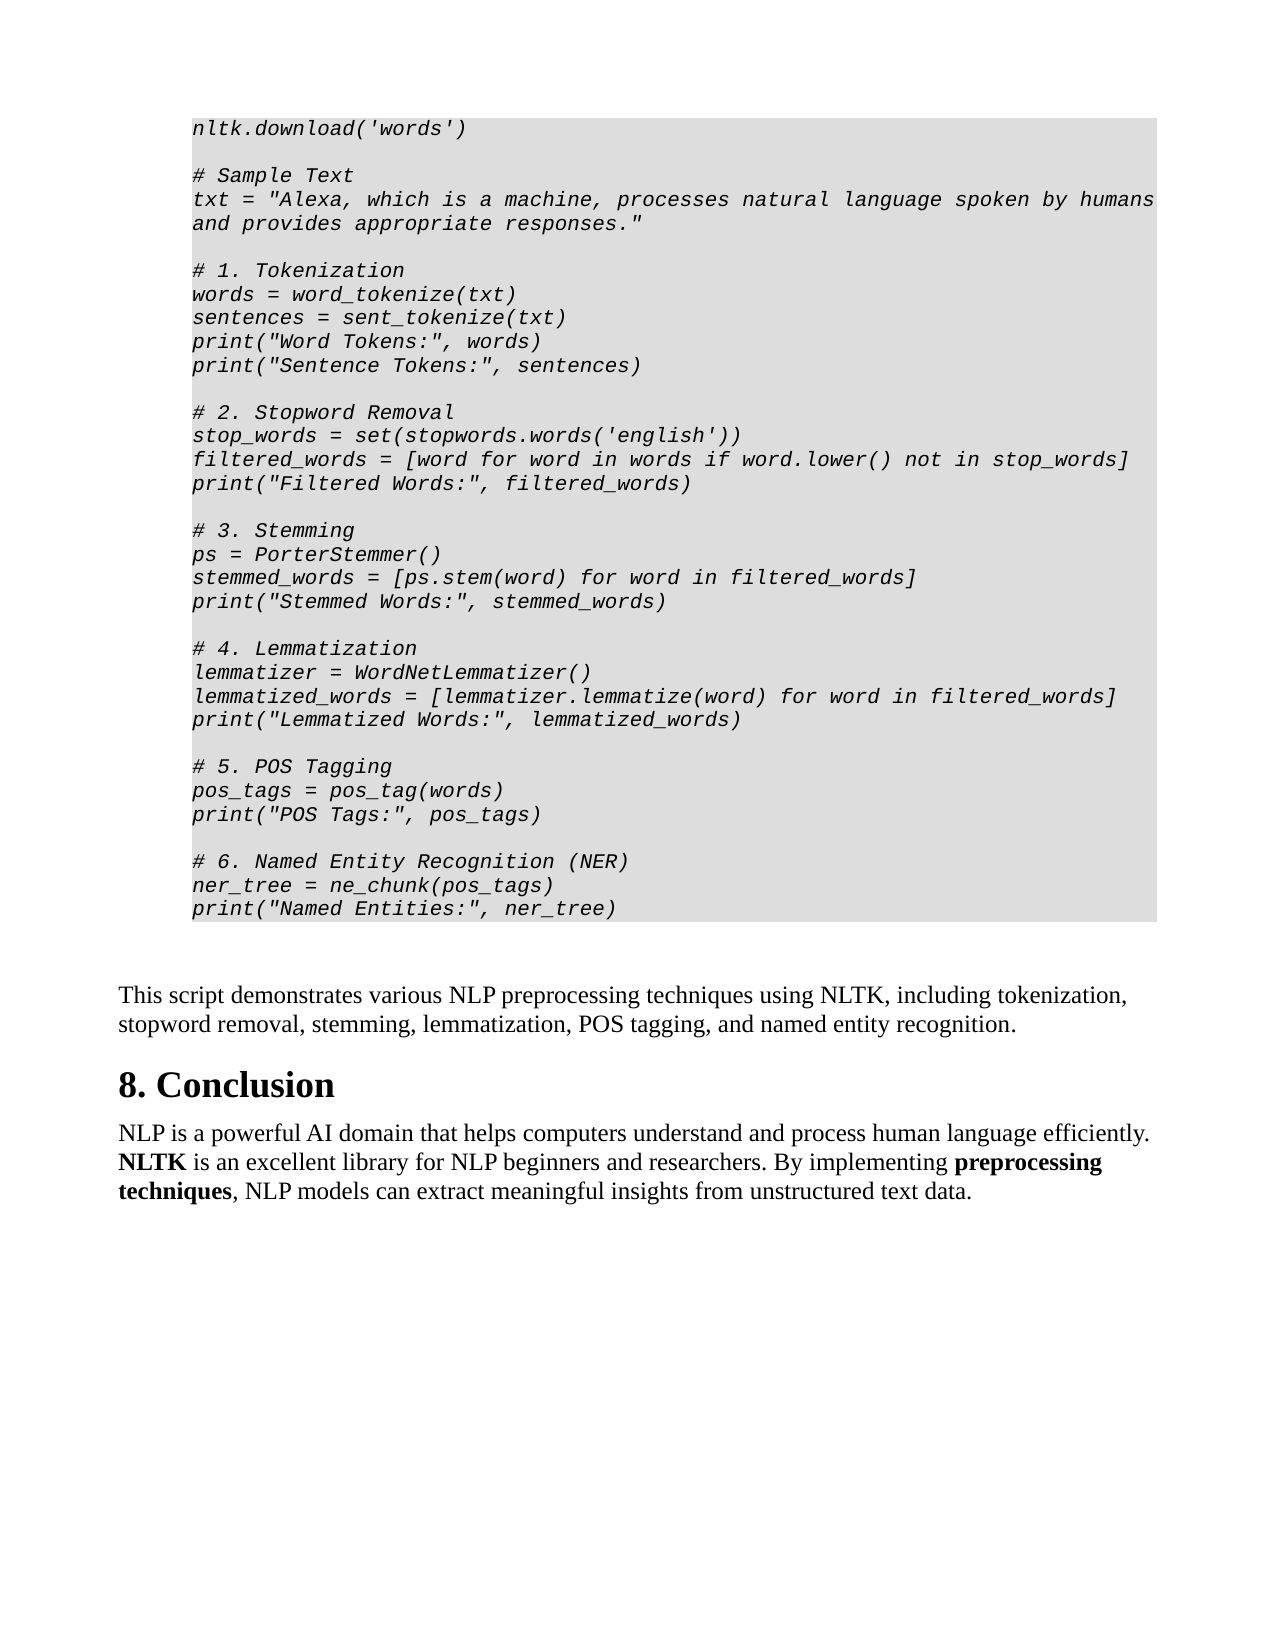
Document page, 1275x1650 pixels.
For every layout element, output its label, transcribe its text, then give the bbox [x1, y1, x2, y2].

text This script demonstrates various NLP preprocessing techniques using NLTK, including tokenization, stopword removal, stemming, lemmatization, POS tagging, and named entity recognition. [118, 980, 1157, 1038]
text filtered_words = [word for word in words if word.lower() not in stop_words] [192, 449, 1157, 473]
text print("Named Entities:", ner_tree) [192, 898, 1157, 922]
text stop_words = set(stopwords.words('english')) [192, 426, 1157, 449]
text # 5. POS Tagging [192, 757, 1157, 780]
text txt = "Alexa, which is a machine, processes natural language spoken by humans and provides appropriate responses." [192, 189, 1157, 236]
text sentences = sent_tokenize(txt) [192, 307, 1157, 331]
text print("Lemmatized Words:", lemmatized_words) [192, 709, 1157, 733]
text print("Stemmed Words:", stemmed_words) [192, 591, 1157, 615]
text # 2. Stopword Removal [192, 402, 1157, 426]
text stemmed_words = [ps.stem(word) for word in filtered_words] [192, 567, 1157, 591]
text print("Filtered Words:", filtered_words) [192, 473, 1157, 496]
text nltk.download('words') [192, 118, 1157, 142]
text # 1. Tokenization [192, 260, 1157, 284]
text # 4. Lemmatization [192, 638, 1157, 662]
text # 6. Named Entity Recognition (NER) [192, 851, 1157, 875]
text NLP is a powerful AI domain that helps computers understand and process human language efficiently. NLTK is an excellent library for NLP beginners and researchers. By implementing preprocessing techniques, NLP models can extract meaningful insights from unstructured text data. [118, 1118, 1157, 1205]
subtitle 8. Conclusion [118, 1063, 1157, 1106]
text ps = PorterStemmer() [192, 544, 1157, 567]
text print("Sentence Tokens:", sentences) [192, 354, 1157, 378]
text # Sample Text [192, 165, 1157, 189]
text lemmatized_words = [lemmatizer.lemmatize(word) for word in filtered_words] [192, 686, 1157, 709]
text lemmatizer = WordNetLemmatizer() [192, 662, 1157, 686]
text print("POS Tags:", pos_tags) [192, 804, 1157, 827]
text print("Word Tokens:", words) [192, 331, 1157, 354]
text # 3. Stemming [192, 520, 1157, 544]
text ner_tree = ne_chunk(pos_tags) [192, 875, 1157, 898]
text words = word_tokenize(txt) [192, 284, 1157, 307]
text pos_tags = pos_tag(words) [192, 780, 1157, 804]
